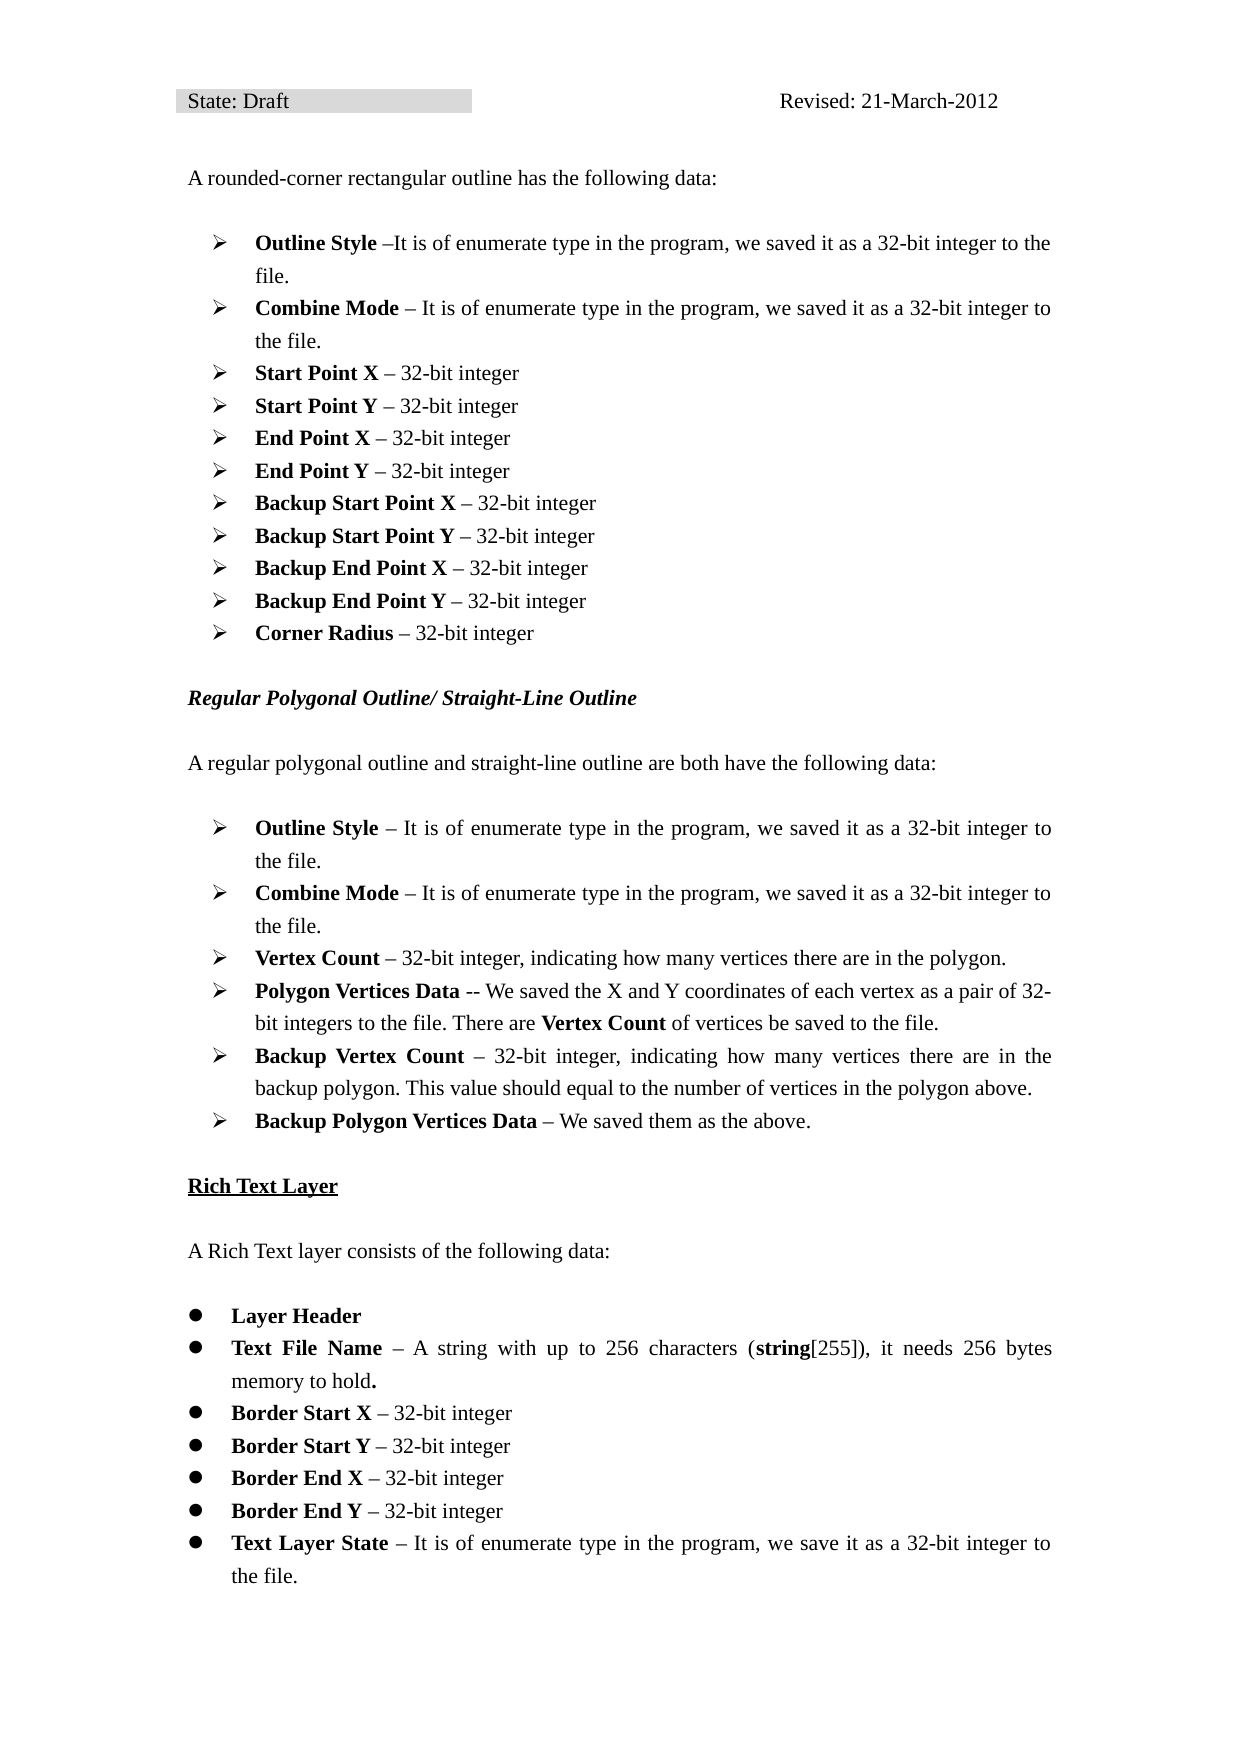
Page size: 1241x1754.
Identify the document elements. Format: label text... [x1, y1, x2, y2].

text A Rich Text layer consists of the following data: [187, 1234, 1053, 1267]
list Border End X – 32-bit integer [187, 1462, 1053, 1494]
list Border End Y – 32-bit integer [187, 1494, 1053, 1527]
list End Point X – 32-bit integer [211, 422, 1053, 454]
list Backup Start Point Y – 32-bit integer [211, 519, 1053, 552]
list Corner Radius – 32-bit integer [211, 617, 1053, 649]
list Outline Style – It is of enumerate type in the program, we saved it as a 32-bit integer to the file. [211, 812, 1053, 877]
list Border Start Y – 32-bit integer [187, 1429, 1053, 1462]
list Combine Mode – It is of enumerate type in the program, we saved it as a 32-bit integer to the file. [211, 877, 1053, 942]
list Backup Polygon Vertices Data – We saved them as the above. [211, 1104, 1053, 1137]
list Start Point X – 32-bit integer [211, 357, 1053, 389]
list Text Layer State – It is of enumerate type in the program, we save it as a 32-bit integer to the file. [187, 1527, 1053, 1592]
list Start Point Y – 32-bit integer [211, 389, 1053, 422]
text Regular Polygonal Outline/ Straight-Line Outline [187, 682, 1053, 714]
text Rich Text Layer [187, 1169, 1053, 1202]
list Backup Start Point X – 32-bit integer [211, 487, 1053, 519]
list Polygon Vertices Data -- We saved the X and Y coordinates of each vertex as a pair of 32-bit integers to the file. There are Vertex Count of vertices be saved to the file. [211, 974, 1053, 1039]
list Border Start X – 32-bit integer [187, 1397, 1053, 1429]
text A regular polygonal outline and straight-line outline are both have the following data: [187, 747, 1053, 779]
list Backup End Point X – 32-bit integer [211, 552, 1053, 584]
list Layer Header [187, 1299, 1053, 1332]
list Backup Vertex Count – 32-bit integer, indicating how many vertices there are in the backup polygon. This value should equal to the number of vertices in the polygon above. [211, 1039, 1053, 1104]
list Combine Mode – It is of enumerate type in the program, we saved it as a 32-bit integer to the file. [211, 292, 1053, 357]
list Backup End Point Y – 32-bit integer [211, 584, 1053, 617]
list End Point Y – 32-bit integer [211, 454, 1053, 487]
text A rounded-corner rectangular outline has the following data: [187, 162, 1053, 194]
list Vertex Count – 32-bit integer, indicating how many vertices there are in the polygon. [211, 942, 1053, 974]
list Text File Name – A string with up to 256 characters (string[255]), it needs 256 bytes memory to hold. [187, 1332, 1053, 1397]
list Outline Style –It is of enumerate type in the program, we saved it as a 32-bit integer to the file. [211, 227, 1053, 292]
